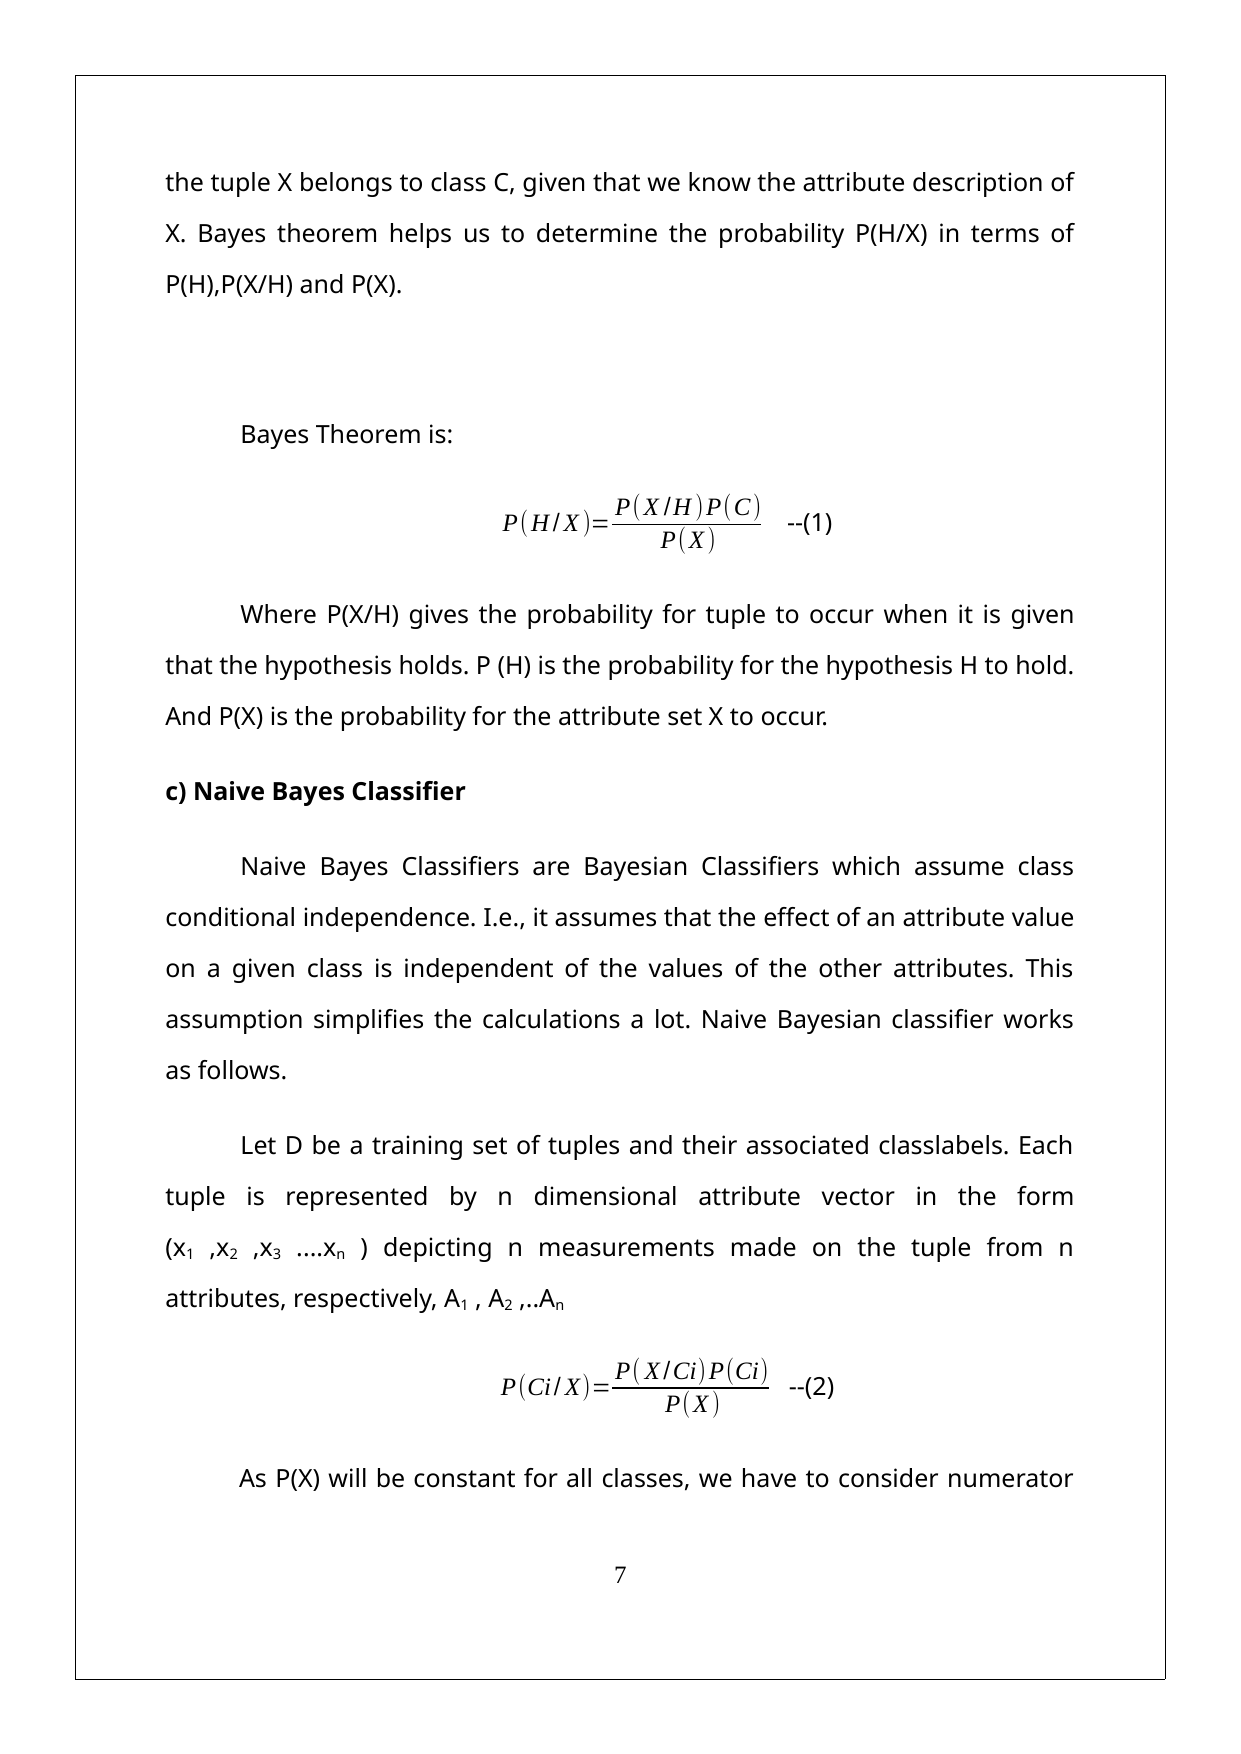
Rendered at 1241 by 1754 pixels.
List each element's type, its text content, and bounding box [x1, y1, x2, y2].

text Bayes Theorem is: [165, 417, 1075, 451]
text c) Naive Bayes Classifier [165, 774, 1075, 808]
text Naive Bayes Classifiers are Bayesian Classifiers which assume class conditional independence. I.e., it assumes that the effect of an attribute value on a given class is independent of the values of the other attributes. This assumption simplifies the calculations a lot. Naive Bayesian classifier works as follows. [165, 849, 1075, 1087]
text --(2) [165, 1356, 1075, 1419]
text --(1) [165, 492, 1075, 556]
text the tuple X belongs to class C, given that we know the attribute description of X. Bayes theorem helps us to determine the probability P(H/X) in terms of P(H),P(X/H) and P(X). [165, 165, 1075, 301]
text As P(X) will be constant for all classes, we have to consider numerator [165, 1461, 1075, 1494]
text Where P(X/H) gives the probability for tuple to occur when it is given that the hypothesis holds. P (H) is the probability for the hypothesis H to hold. And P(X) is the probability for the attribute set X to occur. [165, 597, 1075, 733]
text Let D be a training set of tuples and their associated classlabels. Each tuple is represented by n dimensional attribute vector in the form (x1 ,x2 ,x3 ....xn ) depicting n measurements made on the tuple from n attributes, respectively, A1 , A2 ,..An [165, 1128, 1075, 1315]
